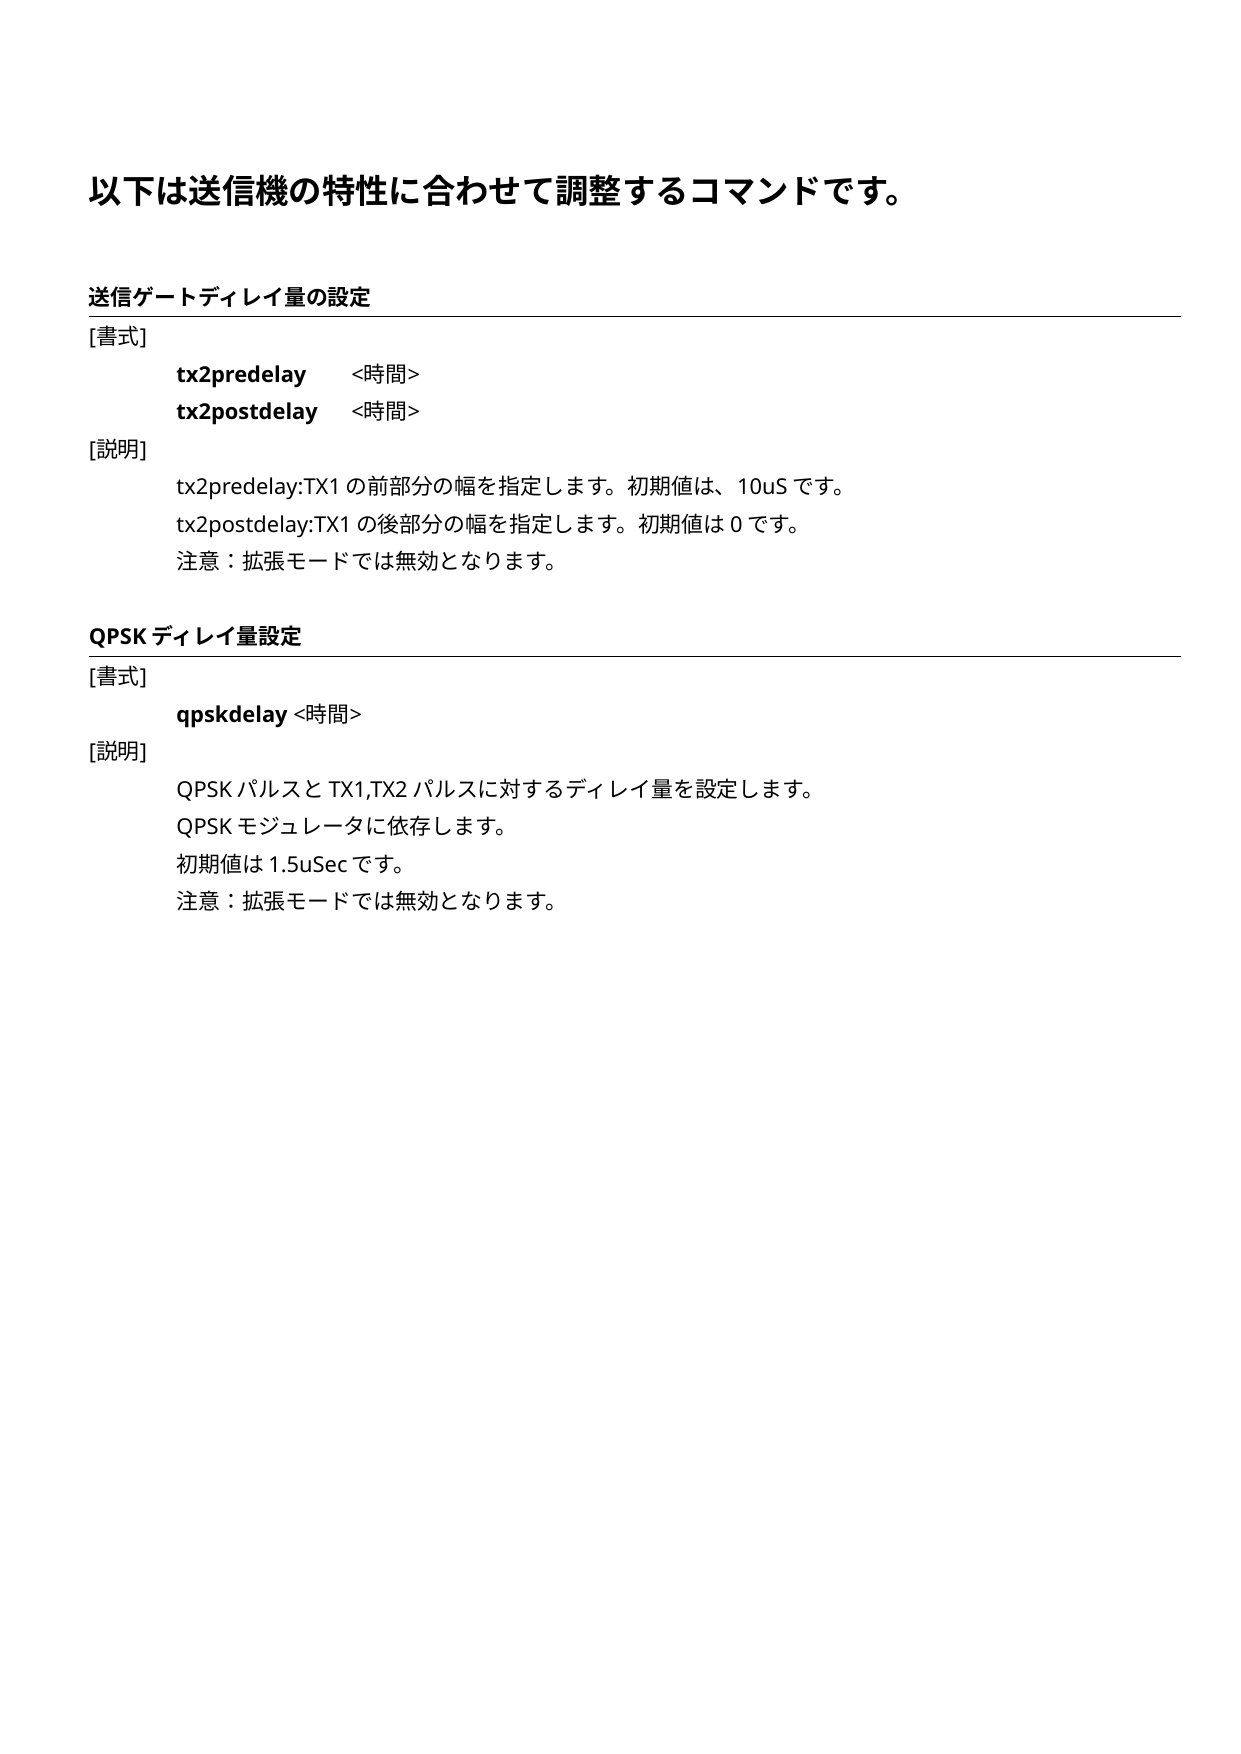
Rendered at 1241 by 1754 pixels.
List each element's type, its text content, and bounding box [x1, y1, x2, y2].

text tx2predelay <時間> [89, 354, 1181, 391]
text 初期値は1.5uSecです。 [89, 844, 1181, 881]
subtitle 以下は送信機の特性に合わせて調整するコマンドです。 [89, 152, 1181, 227]
text tx2postdelay:TX1の後部分の幅を指定します。初期値は0です。 [89, 504, 1181, 541]
text QPSKパルスとTX1,TX2パルスに対するディレイ量を設定します。 QPSKモジュレータに依存します。 [89, 769, 1181, 844]
text qpskdelay <時間> [89, 694, 1181, 731]
text 注意：拡張モードでは無効となります。 [89, 881, 1181, 919]
text [書式] [89, 657, 1181, 694]
text 注意：拡張モードでは無効となります。 [89, 541, 1181, 579]
text [説明] [89, 429, 1181, 466]
text tx2predelay:TX1の前部分の幅を指定します。初期値は、10uSです。 [89, 466, 1181, 504]
text [書式] [89, 317, 1181, 354]
text [説明] [89, 731, 1181, 769]
title QPSKディレイ量設定 [89, 616, 1181, 656]
title 送信ゲートディレイ量の設定 [89, 277, 1181, 316]
text tx2postdelay <時間> [89, 391, 1181, 429]
